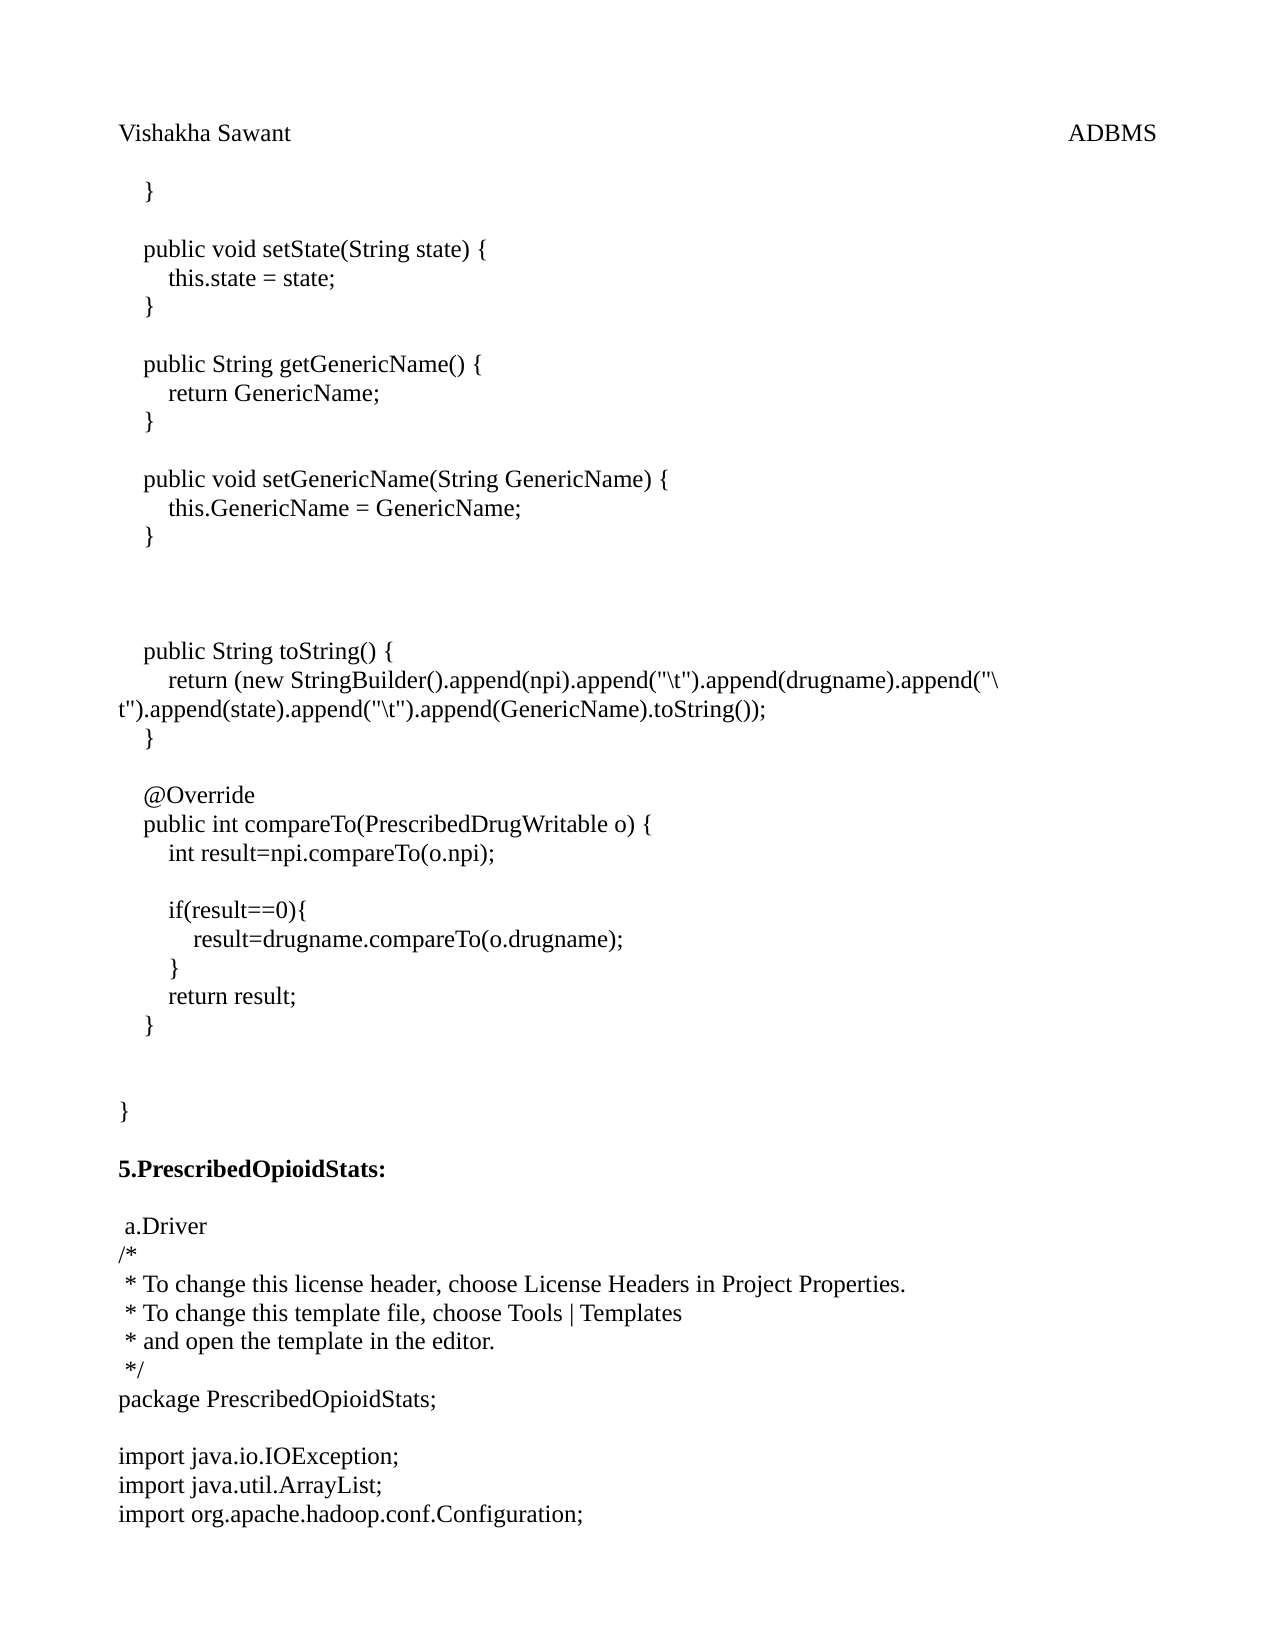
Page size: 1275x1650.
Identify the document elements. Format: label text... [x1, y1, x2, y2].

list public void setGenericName(String GenericName) { [118, 464, 1157, 493]
list * To change this template file, choose Tools | Templates [118, 1298, 1157, 1326]
list public int compareTo(PrescribedDrugWritable o) { [118, 809, 1157, 838]
list } [118, 1096, 1157, 1125]
list } [118, 521, 1157, 550]
list } [118, 723, 1157, 751]
list */ [118, 1355, 1157, 1384]
list import java.io.IOException; [118, 1441, 1157, 1470]
list a.Driver [118, 1211, 1157, 1240]
list package PrescribedOpioidStats; [118, 1384, 1157, 1413]
list import org.apache.hadoop.conf.Configuration; [118, 1499, 1157, 1528]
list * To change this license header, choose License Headers in Project Properties. [118, 1269, 1157, 1298]
list return (new StringBuilder().append(npi).append("\t").append(drugname).append("\t").append(state).append("\t").append(GenericName).toString()); [118, 665, 1157, 723]
list public void setState(String state) { [118, 234, 1157, 263]
list } [118, 1010, 1157, 1039]
list result=drugname.compareTo(o.drugname); [118, 924, 1157, 953]
list return result; [118, 981, 1157, 1010]
list } [118, 406, 1157, 435]
list if(result==0){ [118, 895, 1157, 924]
list int result=npi.compareTo(o.npi); [118, 838, 1157, 866]
list public String getGenericName() { [118, 349, 1157, 378]
list @Override [118, 780, 1157, 809]
list public String toString() { [118, 636, 1157, 665]
list import java.util.ArrayList; [118, 1470, 1157, 1499]
list this.state = state; [118, 263, 1157, 291]
list } [118, 291, 1157, 320]
list /* [118, 1240, 1157, 1269]
list } [118, 953, 1157, 981]
list * and open the template in the editor. [118, 1326, 1157, 1355]
list this.GenericName = GenericName; [118, 493, 1157, 521]
list return GenericName; [118, 378, 1157, 406]
list 5.PrescribedOpioidStats: [118, 1154, 1157, 1183]
list } [118, 176, 1157, 205]
